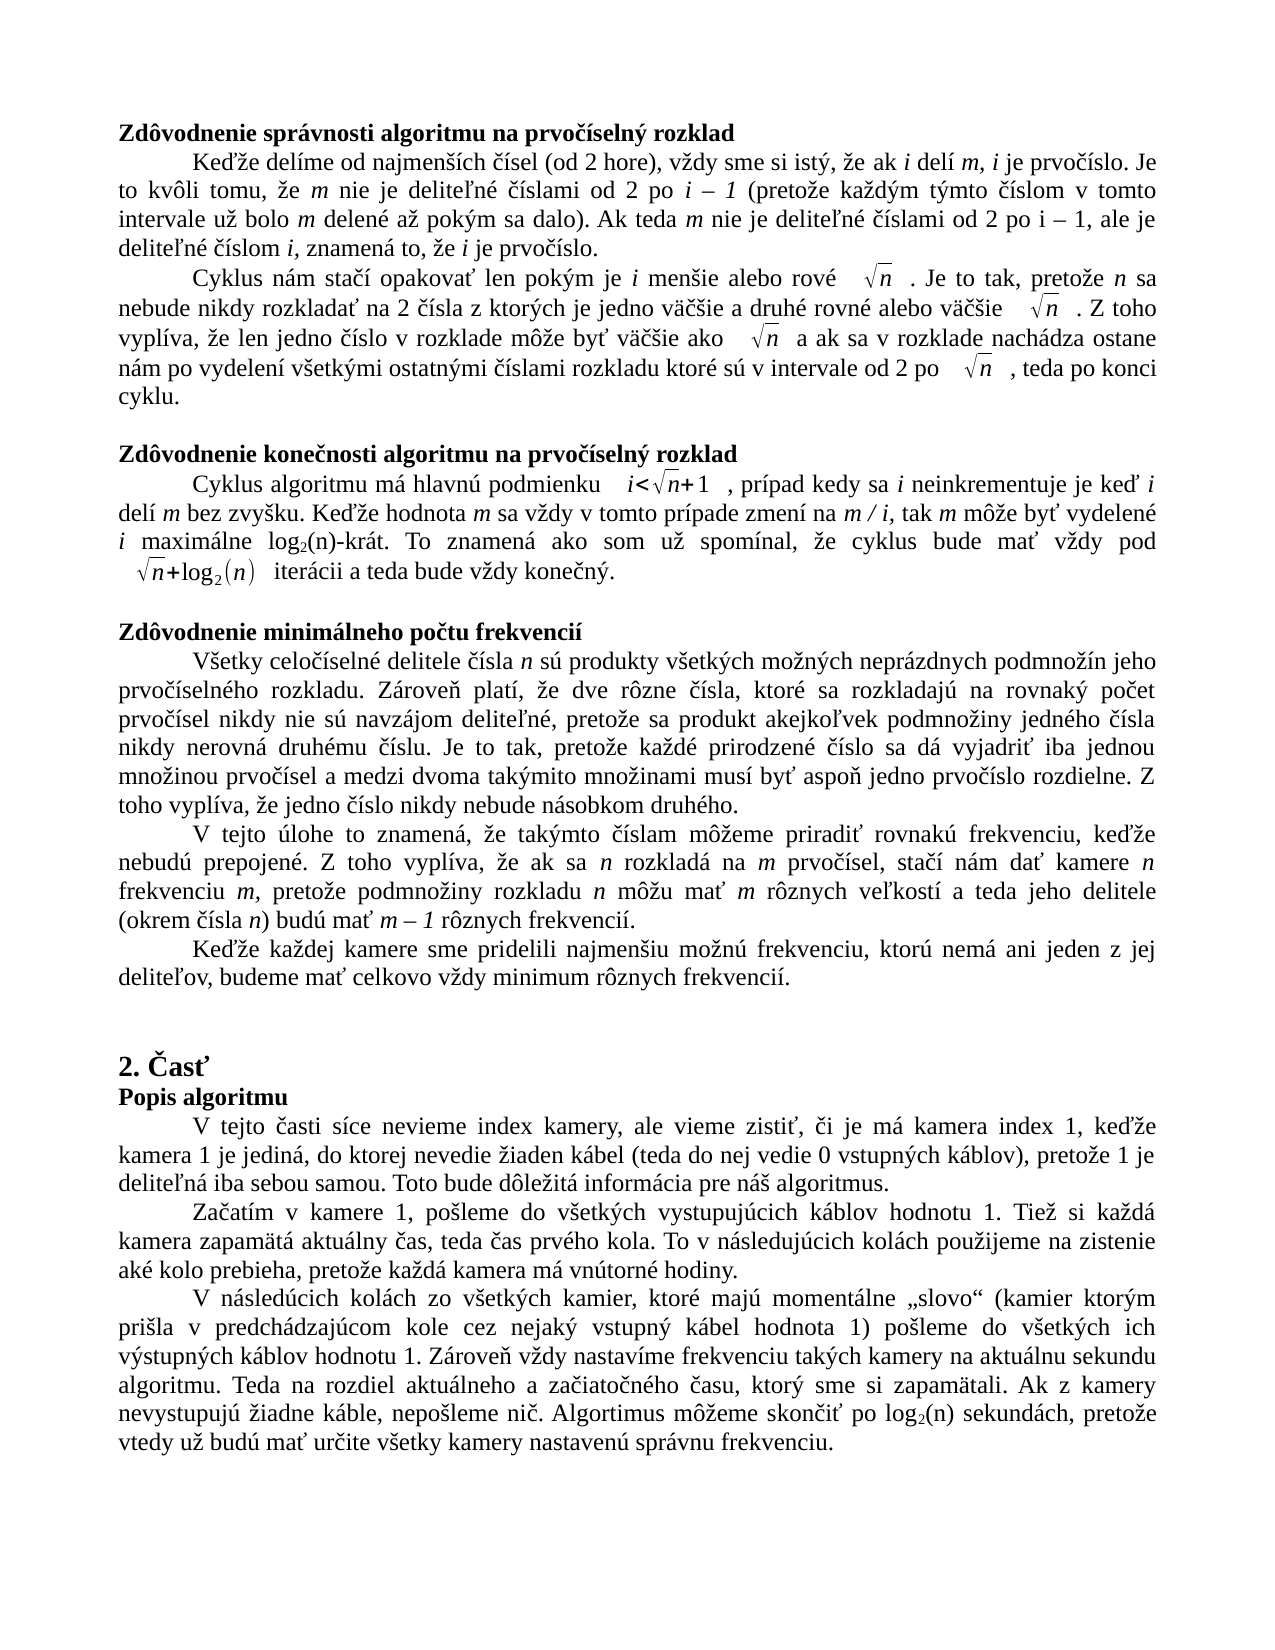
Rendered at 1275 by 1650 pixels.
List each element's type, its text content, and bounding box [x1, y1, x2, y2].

text Popis algoritmu [118, 1082, 1157, 1111]
text V následúcich kolách zo všetkých kamier, ktoré majú momentálne „slovo“ (kamier ktorým prišla v predchádzajúcom kole cez nejaký vstupný kábel hodnota 1) pošleme do všetkých ich výstupných káblov hodnotu 1. Zároveň vždy nastavíme frekvenciu takých kamery na aktuálnu sekundu algoritmu. Teda na rozdiel aktuálneho a začiatočného času, ktorý sme si zapamätali. Ak z kamery nevystupujú žiadne káble, nepošleme nič. Algortimus môžeme skončiť po log2(n) sekundách, pretože vtedy už budú mať určite všetky kamery nastavenú správnu frekvenciu. [118, 1283, 1157, 1456]
text Všetky celočíselné delitele čísla n sú produkty všetkých možných neprázdnych podmnožín jeho prvočíselného rozkladu. Zároveň platí, že dve rôzne čísla, ktoré sa rozkladajú na rovnaký počet prvočísel nikdy nie sú navzájom deliteľné, pretože sa produkt akejkoľvek podmnožiny jedného čísla nikdy nerovná druhému číslu. Je to tak, pretože každé prirodzené číslo sa dá vyjadriť iba jednou množinou prvočísel a medzi dvoma takýmito množinami musí byť aspoň jedno prvočíslo rozdielne. Z toho vyplíva, že jedno číslo nikdy nebude násobkom druhého. [118, 646, 1157, 819]
text Začatím v kamere 1, pošleme do všetkých vystupujúcich káblov hodnotu 1. Tiež si každá kamera zapamätá aktuálny čas, teda čas prvého kola. To v následujúcich kolách použijeme na zistenie aké kolo prebieha, pretože každá kamera má vnútorné hodiny. [118, 1197, 1157, 1283]
text Zdôvodnenie správnosti algoritmu na prvočíselný rozklad [118, 118, 1157, 147]
text Cyklus nám stačí opakovať len pokým je i menšie alebo rové . Je to tak, pretože n sa nebude nikdy rozkladať na 2 čísla z ktorých je jedno väčšie a druhé rovné alebo väčšie . Z toho vyplíva, že len jedno číslo v rozklade môže byť väčšie ako a ak sa v rozklade nachádza ostane nám po vydelení všetkými ostatnými číslami rozkladu ktoré sú v intervale od 2 po , teda po konci cyklu. [118, 262, 1157, 410]
text V tejto časti síce nevieme index kamery, ale vieme zistiť, či je má kamera index 1, keďže kamera 1 je jediná, do ktorej nevedie žiaden kábel (teda do nej vedie 0 vstupných káblov), pretože 1 je deliteľná iba sebou samou. Toto bude dôležitá informácia pre náš algoritmus. [118, 1111, 1157, 1197]
text V tejto úlohe to znamená, že takýmto číslam môžeme priradiť rovnakú frekvenciu, keďže nebudú prepojené. Z toho vyplíva, že ak sa n rozkladá na m prvočísel, stačí nám dať kamere n frekvenciu m, pretože podmnožiny rozkladu n môžu mať m rôznych veľkostí a teda jeho delitele (okrem čísla n) budú mať m – 1 rôznych frekvencií. [118, 819, 1157, 934]
text Zdôvodnenie minimálneho počtu frekvencií [118, 617, 1157, 646]
text Keďže každej kamere sme pridelili najmenšiu možnú frekvenciu, ktorú nemá ani jeden z jej deliteľov, budeme mať celkovo vždy minimum rôznych frekvencií. [118, 934, 1157, 991]
text Cyklus algoritmu má hlavnú podmienku , prípad kedy sa i neinkrementuje je keď i delí m bez zvyšku. Keďže hodnota m sa vždy v tomto prípade zmení na m / i, tak m môže byť vydelené i maximálne log2(n)-krát. To znamená ako som už spomínal, že cyklus bude mať vždy pod iterácii a teda bude vždy konečný. [118, 468, 1157, 589]
text 2. Časť [118, 1049, 1157, 1082]
text Keďže delíme od najmenších čísel (od 2 hore), vždy sme si istý, že ak i delí m, i je prvočíslo. Je to kvôli tomu, že m nie je deliteľné číslami od 2 po i – 1 (pretože každým týmto číslom v tomto intervale už bolo m delené až pokým sa dalo). Ak teda m nie je deliteľné číslami od 2 po i – 1, ale je deliteľné číslom i, znamená to, že i je prvočíslo. [118, 147, 1157, 262]
text Zdôvodnenie konečnosti algoritmu na prvočíselný rozklad [118, 439, 1157, 468]
